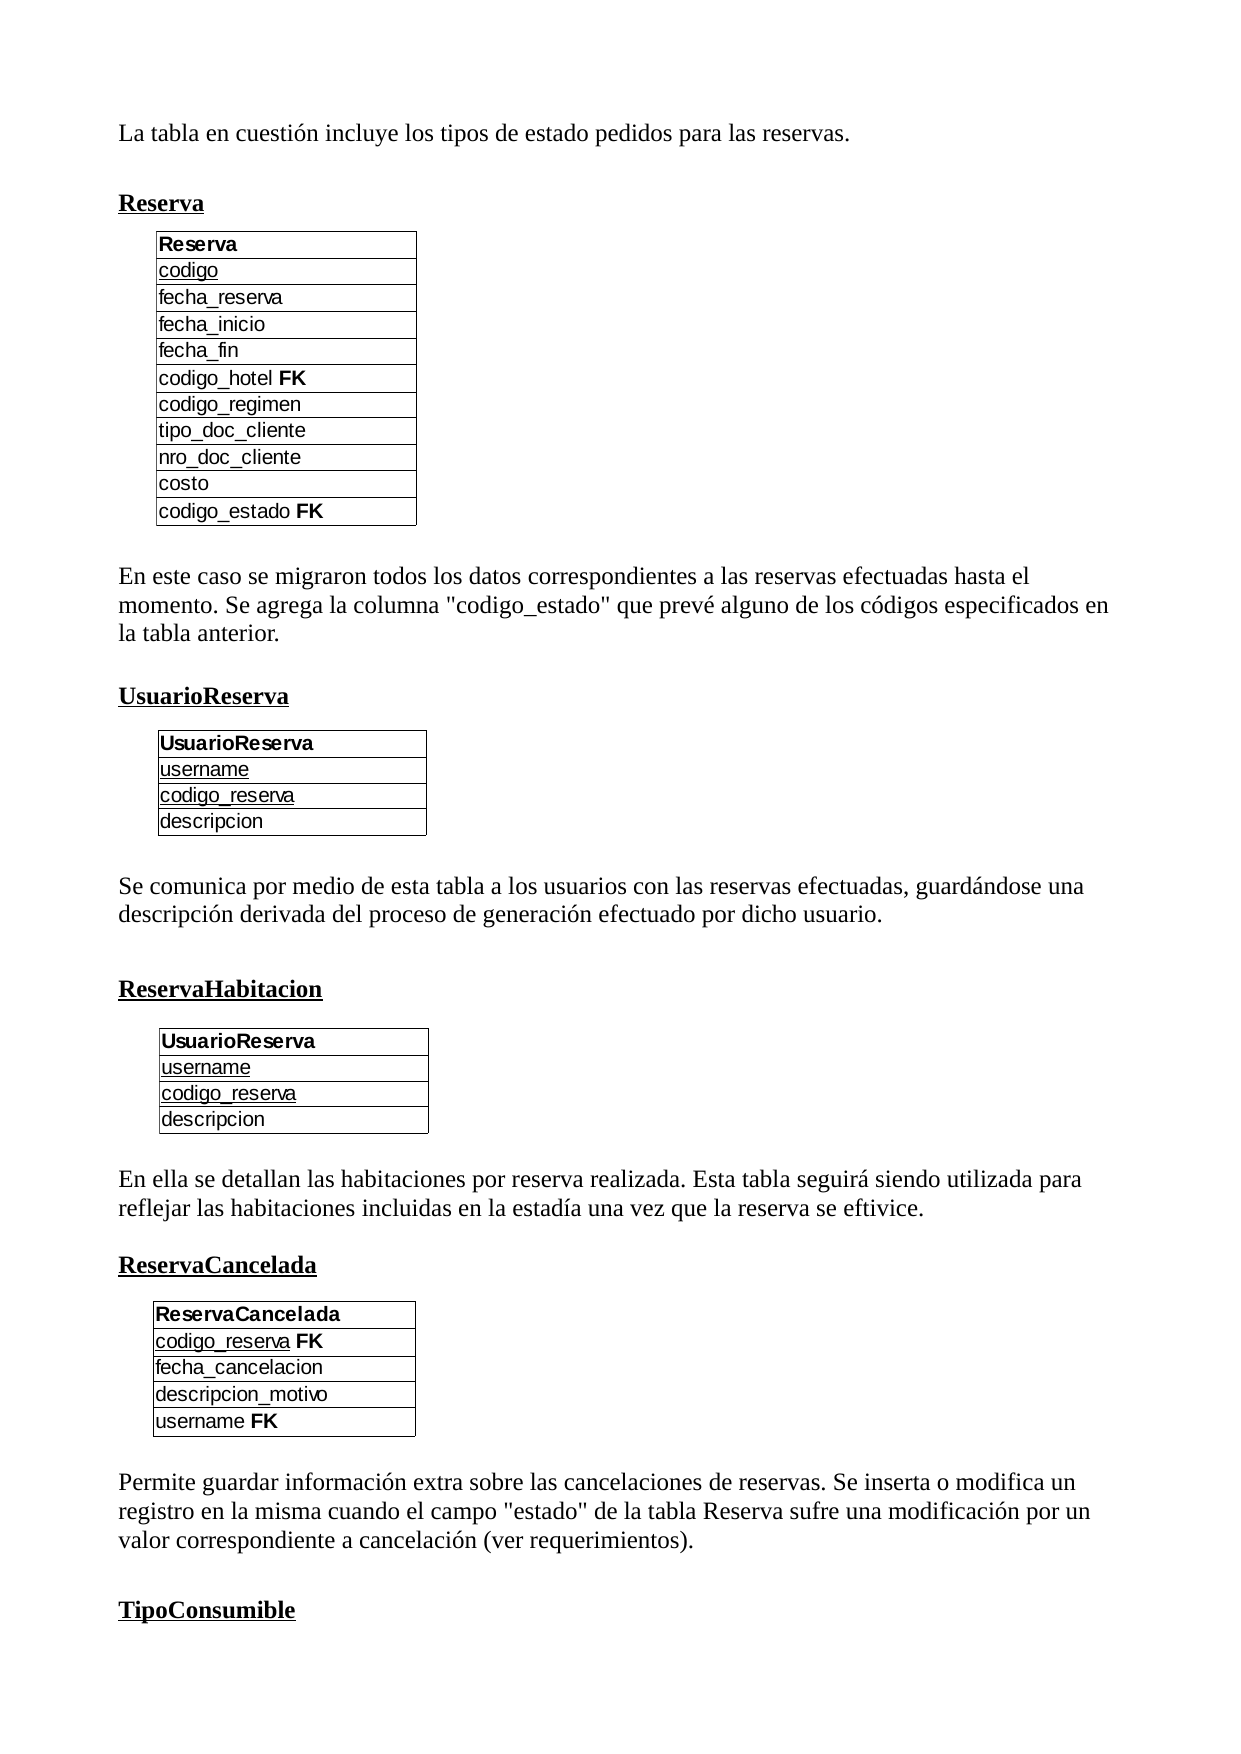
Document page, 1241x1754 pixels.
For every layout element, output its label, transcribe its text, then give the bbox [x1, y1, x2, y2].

text UsuarioReserva [118, 681, 1122, 709]
text En ella se detallan las habitaciones por reserva realizada. Esta tabla seguirá siendo utilizada para reflejar las habitaciones incluidas en la estadía una vez que la reserva se eftivice. [118, 1164, 1122, 1222]
text ReservaHabitacion [118, 974, 1122, 1003]
text TipoConsumible [118, 1595, 1122, 1623]
text En este caso se migraron todos los datos correspondientes a las reservas efectuadas hasta el momento. Se agrega la columna "codigo_estado" que prevé alguno de los códigos especificados en la tabla anterior. [118, 561, 1122, 647]
text ReservaCancelada [118, 1250, 1122, 1279]
text Permite guardar información extra sobre las cancelaciones de reservas. Se inserta o modifica un registro en la misma cuando el campo "estado" de la tabla Reserva sufre una modificación por un valor correspondiente a cancelación (ver requerimientos). [118, 1467, 1122, 1553]
text Se comunica por medio de esta tabla a los usuarios con las reservas efectuadas, guardándose una descripción derivada del proceso de generación efectuado por dicho usuario. [118, 871, 1122, 928]
text Reserva [118, 188, 1122, 217]
text La tabla en cuestión incluye los tipos de estado pedidos para las reservas. [118, 118, 1122, 147]
